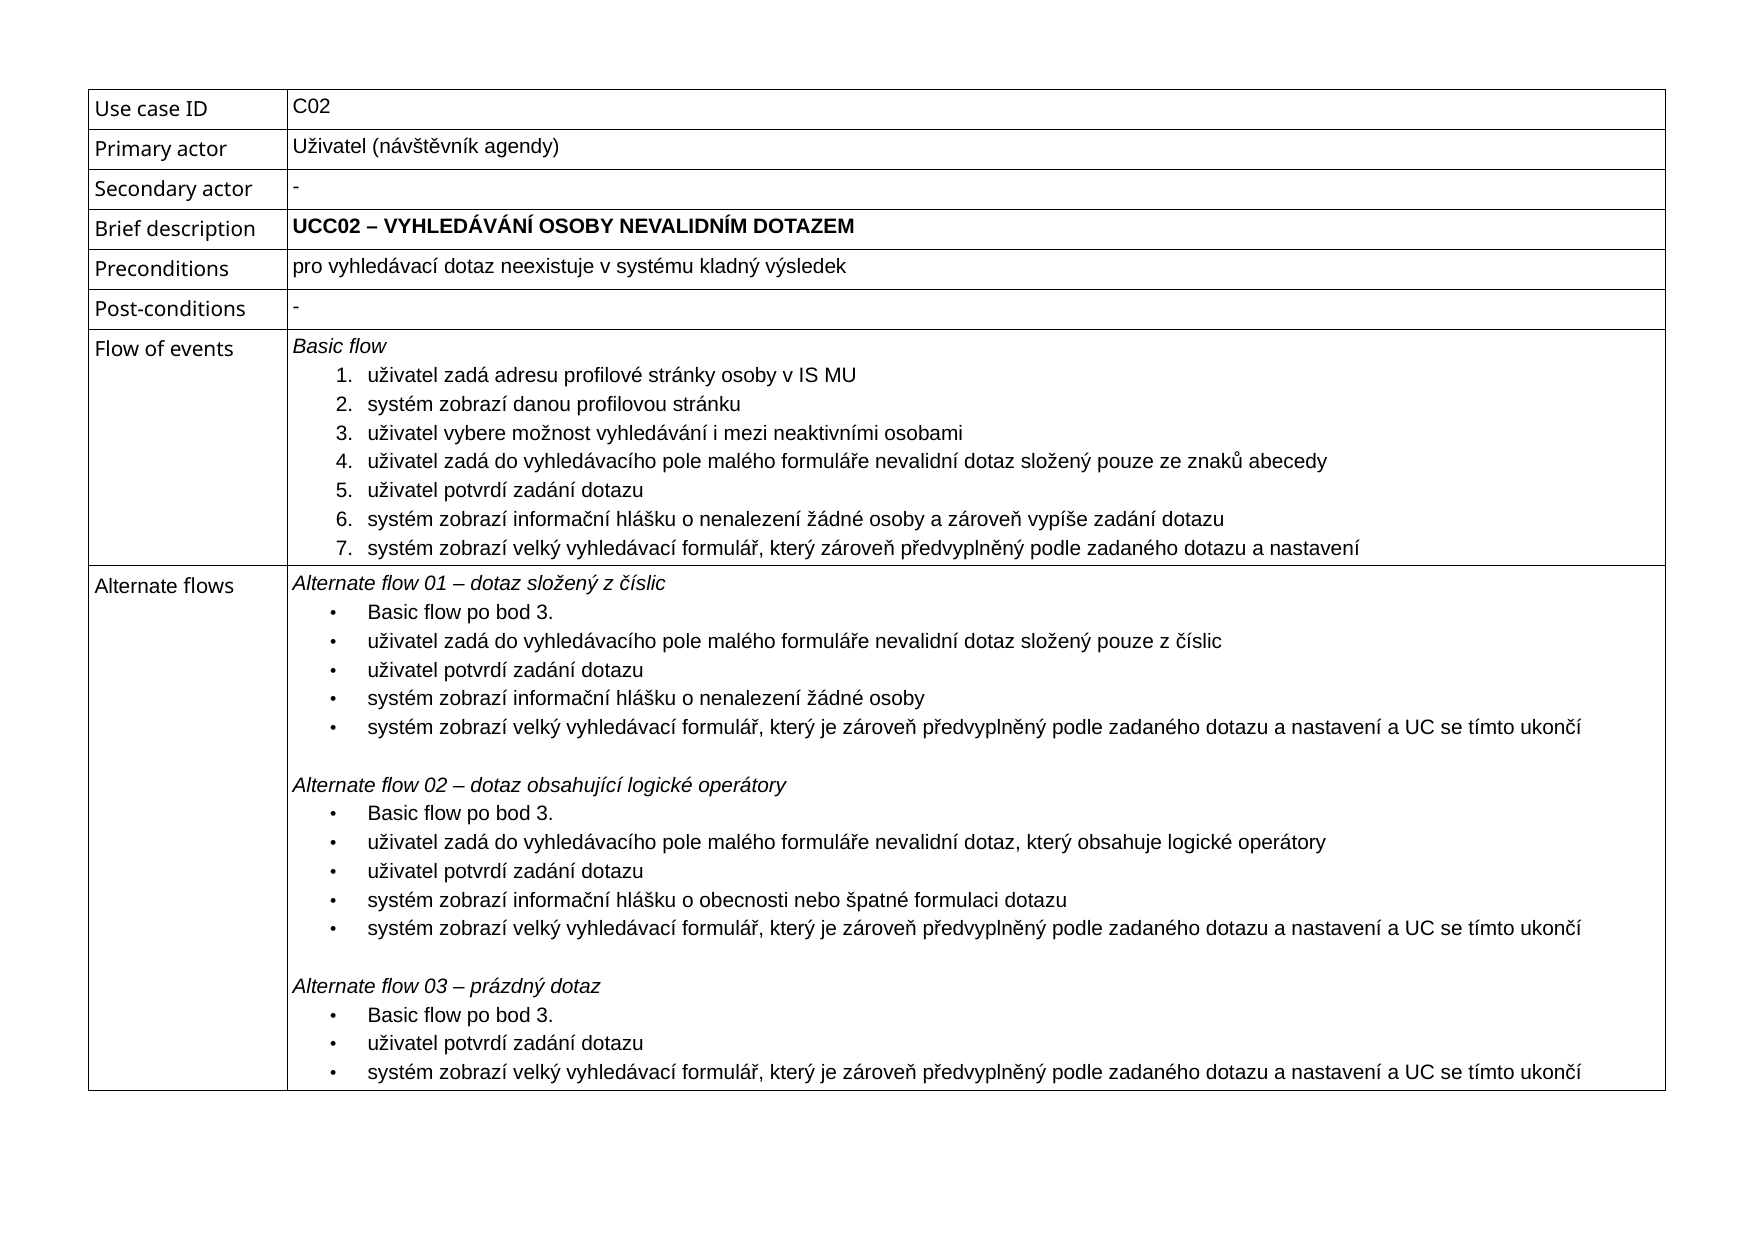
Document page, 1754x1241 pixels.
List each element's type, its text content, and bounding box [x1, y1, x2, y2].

table_cell Preconditions [89, 250, 287, 288]
table_cell Alternate flow 01 – dotaz složený z číslic Basic flow po bod 3. uživatel zadá do vyhledávacího pole malého formuláře nevalidní dotaz složený pouze z číslic uživatel potvrdí zadání dotazu systém zobrazí informační hlášku o nenalezení žádné osoby systém zobrazí velký vyhledávací formulář, který je zároveň předvyplněný podle zadaného dotazu a nastavení a UC se tímto ukončí Alternate flow 02 – dotaz obsahující logické operátory Basic flow po bod 3. uživatel zadá do vyhledávacího pole malého formuláře nevalidní dotaz, který obsahuje logické operátory uživatel potvrdí zadání dotazu systém zobrazí informační hlášku o obecnosti nebo špatné formulaci dotazu systém zobrazí velký vyhledávací formulář, který je zároveň předvyplněný podle zadaného dotazu a nastavení a UC se tímto ukončí Alternate flow 03 – prázdný dotaz Basic flow po bod 3. uživatel potvrdí zadání dotazu systém zobrazí velký vyhledávací formulář, který je zároveň předvyplněný podle zadaného dotazu a nastavení a UC se tímto ukončí [288, 566, 1665, 1089]
table_cell - [288, 290, 1665, 328]
table_header Use case ID [89, 90, 287, 128]
table_cell Uživatel (návštěvník agendy) [288, 130, 1665, 168]
table_cell UCC02 – VYHLEDÁVÁNÍ OSOBY NEVALIDNÍM DOTAZEM [288, 210, 1665, 248]
table_cell Flow of events [89, 330, 287, 565]
table_cell Brief description [89, 210, 287, 248]
table_header C02 [288, 90, 1665, 128]
table_cell - [288, 170, 1665, 208]
table_cell Primary actor [89, 130, 287, 168]
table_cell Alternate flows [89, 566, 287, 1089]
table_cell Post-conditions [89, 290, 287, 328]
table_cell pro vyhledávací dotaz neexistuje v systému kladný výsledek [288, 250, 1665, 288]
table_cell Secondary actor [89, 170, 287, 208]
table_cell Basic flow uživatel zadá adresu profilové stránky osoby v IS MU systém zobrazí danou profilovou stránku uživatel vybere možnost vyhledávání i mezi neaktivními osobami uživatel zadá do vyhledávacího pole malého formuláře nevalidní dotaz složený pouze ze znaků abecedy uživatel potvrdí zadání dotazu systém zobrazí informační hlášku o nenalezení žádné osoby a zároveň vypíše zadání dotazu systém zobrazí velký vyhledávací formulář, který zároveň předvyplněný podle zadaného dotazu a nastavení [288, 330, 1665, 565]
